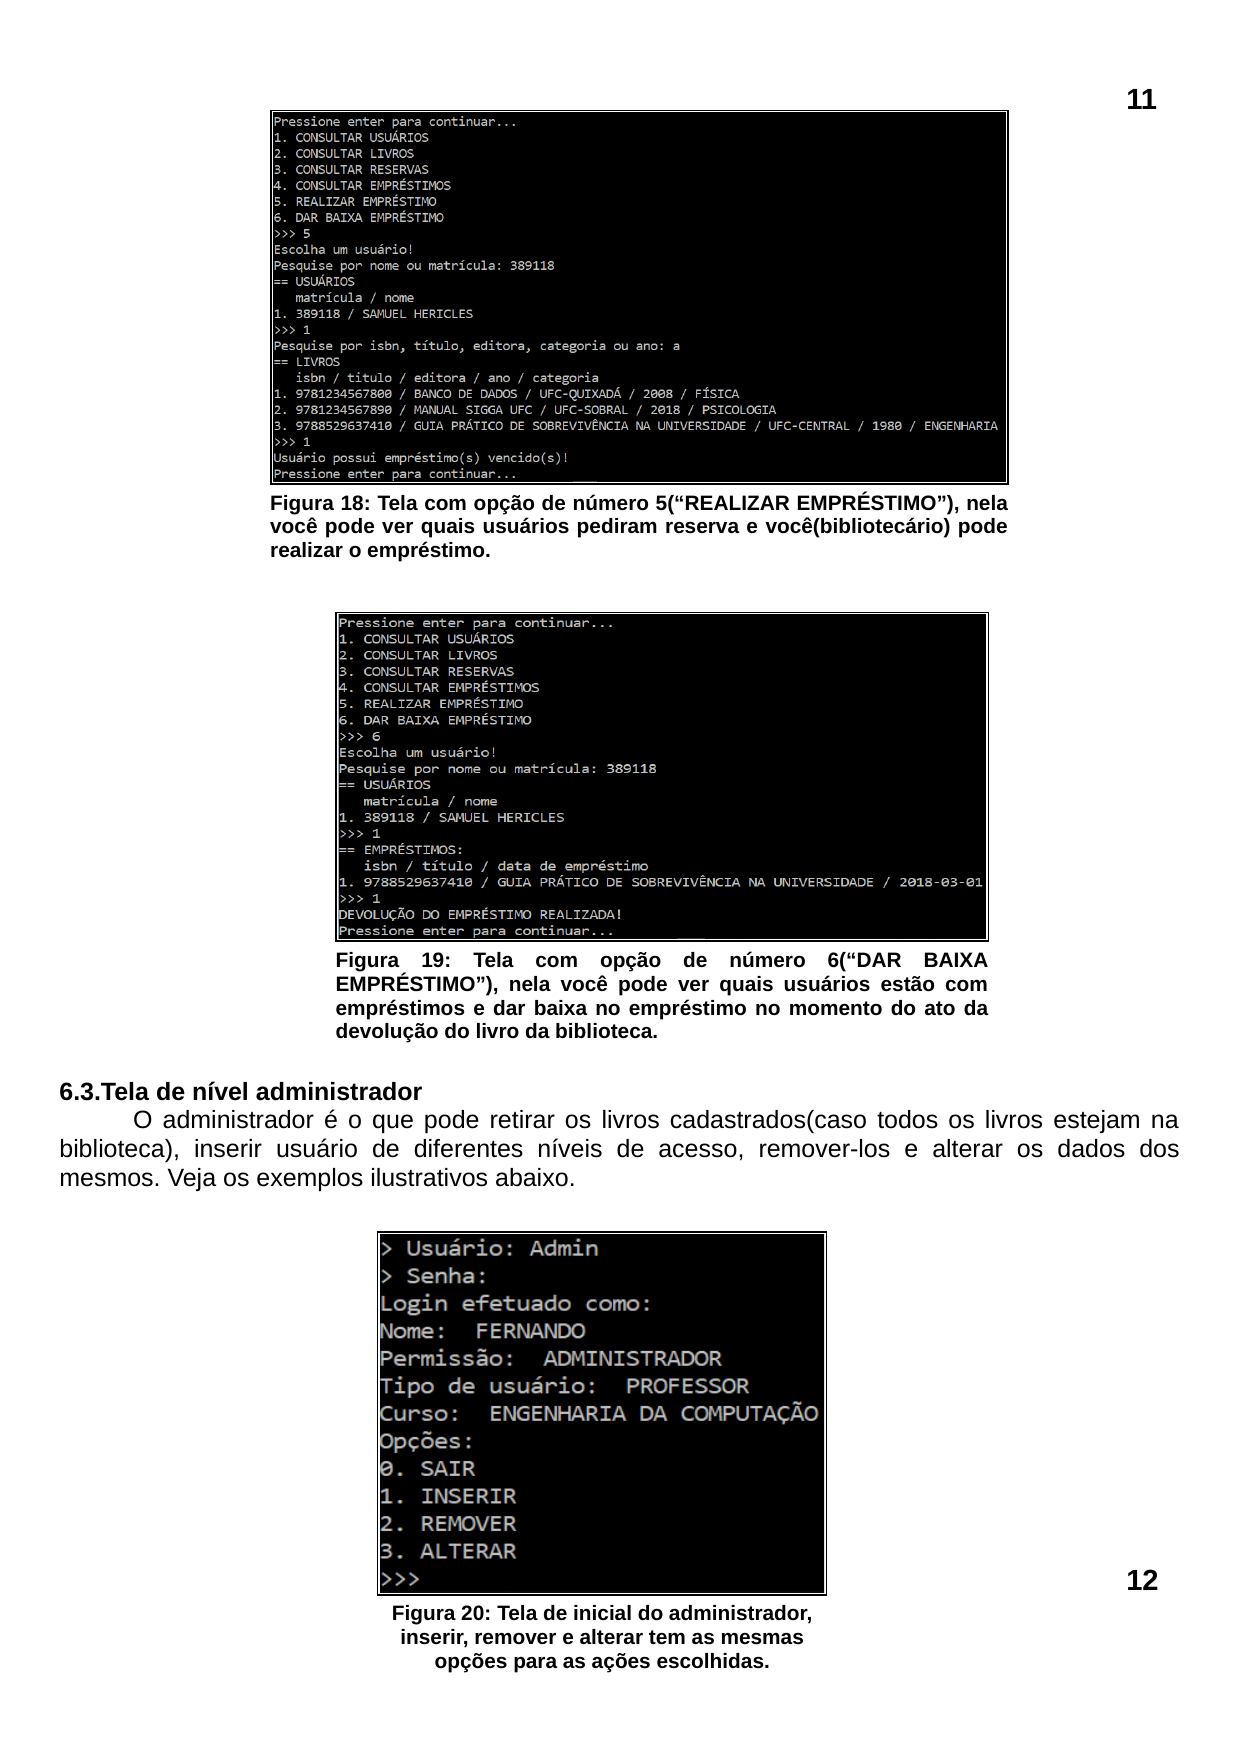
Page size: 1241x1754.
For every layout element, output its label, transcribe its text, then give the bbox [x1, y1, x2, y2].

picture [380, 1234, 825, 1593]
text Figura 18: Tela com opção de número 5(“REALIZAR EMPRÉSTIMO”), nela você pode ver quais usuários pediram reserva e você(bibliotecário) pode realizar o empréstimo. [270, 485, 1009, 562]
text Figura 19: Tela com opção de número 6(“DAR BAIXA EMPRÉSTIMO”), nela você pode ver quais usuários estão com empréstimos e dar baixa no empréstimo no momento do ato da devolução do livro da biblioteca. [335, 942, 989, 1043]
text O administrador é o que pode retirar os livros cadastrados(caso todos os livros estejam na biblioteca), inserir usuário de diferentes níveis de acesso, remover-los e alterar os dados dos mesmos. Veja os exemplos ilustrativos abaixo. [59, 1105, 1181, 1191]
picture [338, 614, 986, 939]
text Figura 20: Tela de inicial do administrador, inserir, remover e alterar tem as mesmas opções para as ações escolhidas. [377, 1596, 827, 1673]
text 6.3.Tela de nível administrador [59, 1076, 1181, 1105]
picture [273, 112, 1006, 482]
